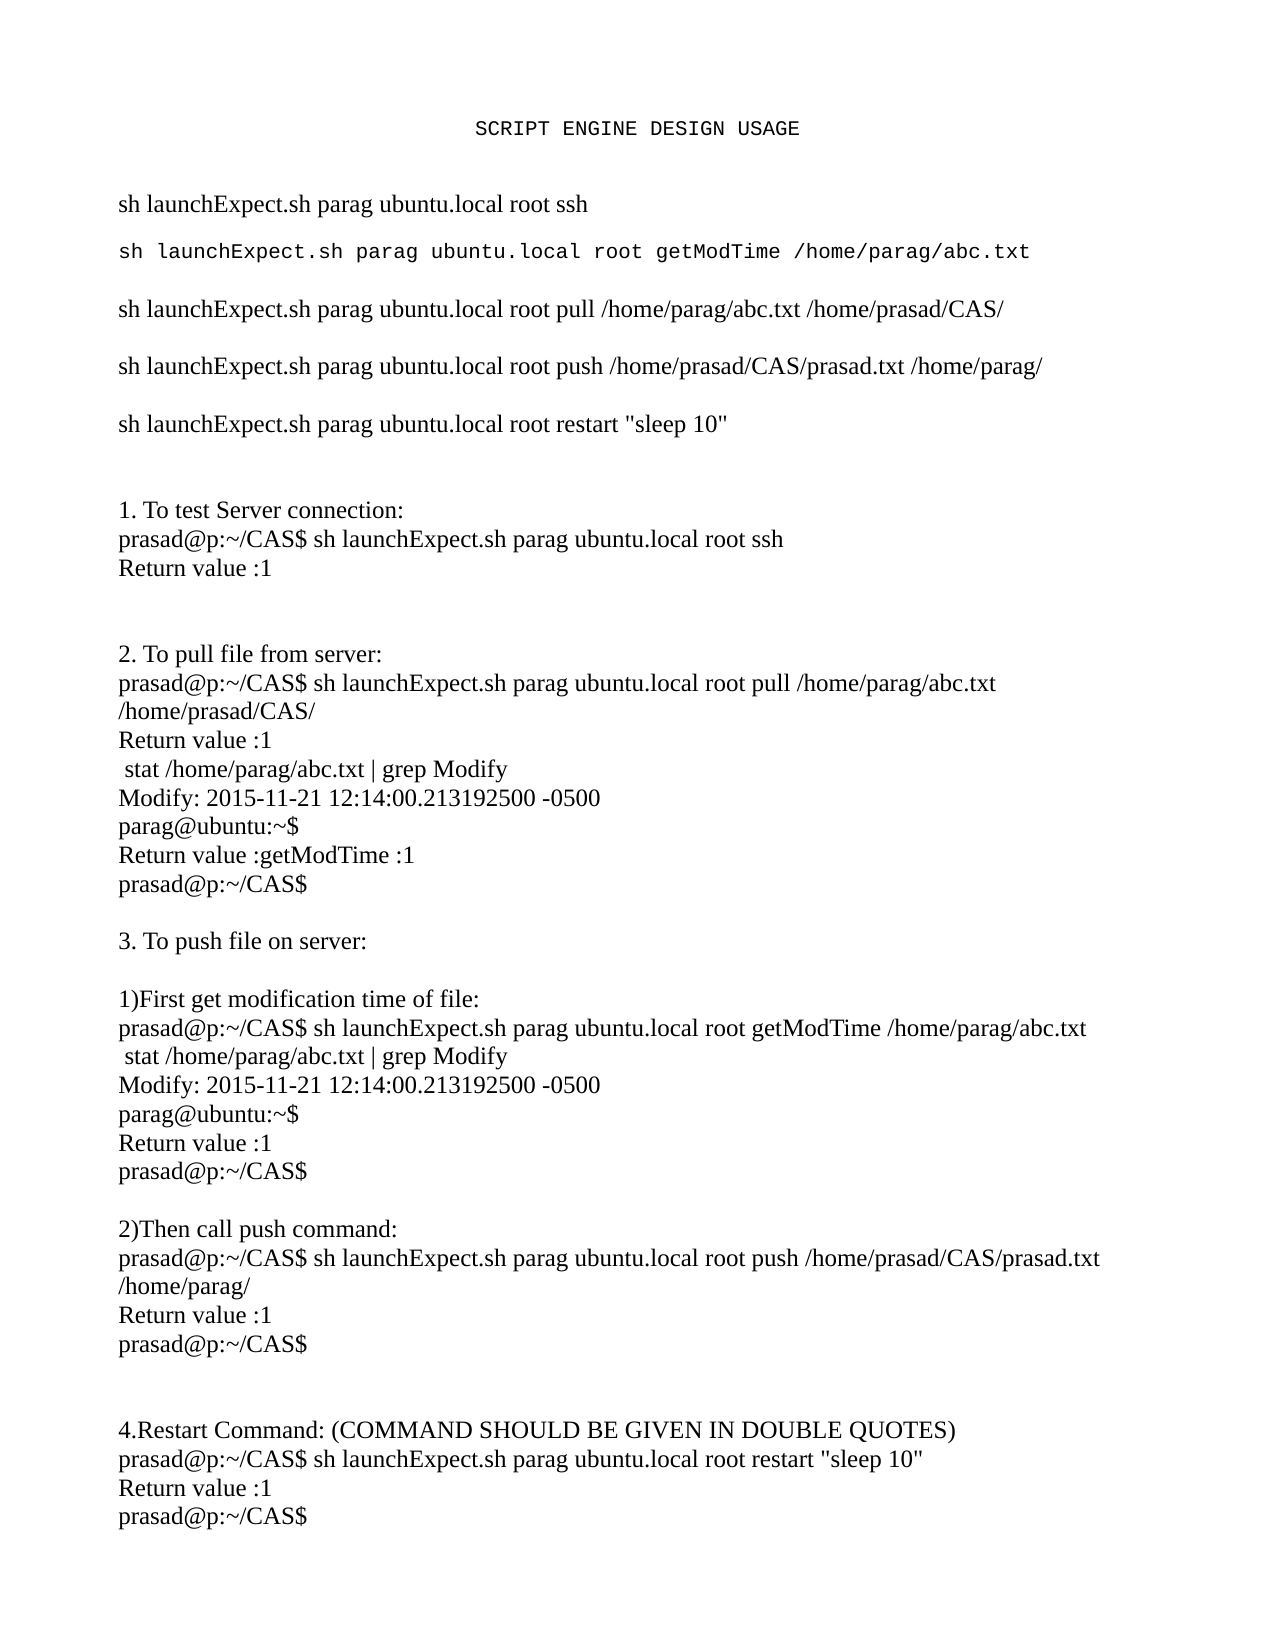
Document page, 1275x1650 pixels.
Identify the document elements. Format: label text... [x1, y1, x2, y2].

text parag@ubuntu:~$ [118, 1099, 1157, 1128]
text sh launchExpect.sh parag ubuntu.local root push /home/prasad/CAS/prasad.txt /home/parag/ [118, 351, 1157, 380]
text SCRIPT ENGINE DESIGN USAGE [118, 118, 1157, 142]
text 1)First get modification time of file: [118, 984, 1157, 1013]
text Return value :1 [118, 1300, 1157, 1329]
text sh launchExpect.sh parag ubuntu.local root getModTime /home/parag/abc.txt [118, 241, 1157, 265]
text Return value :1 [118, 553, 1157, 581]
text stat /home/parag/abc.txt | grep Modify [118, 1041, 1157, 1070]
text sh launchExpect.sh parag ubuntu.local root ssh [118, 189, 1157, 218]
text 2)Then call push command: [118, 1214, 1157, 1243]
text sh launchExpect.sh parag ubuntu.local root pull /home/parag/abc.txt /home/prasad/CAS/ [118, 294, 1157, 323]
text 3. To push file on server: [118, 926, 1157, 955]
text 1. To test Server connection: [118, 495, 1157, 524]
text Return value :1 [118, 725, 1157, 754]
text prasad@p:~/CAS$ sh launchExpect.sh parag ubuntu.local root push /home/prasad/CAS/prasad.txt /home/parag/ [118, 1243, 1157, 1300]
text stat /home/parag/abc.txt | grep Modify [118, 754, 1157, 783]
text prasad@p:~/CAS$ sh launchExpect.sh parag ubuntu.local root getModTime /home/parag/abc.txt [118, 1013, 1157, 1041]
text 4.Restart Command: (COMMAND SHOULD BE GIVEN IN DOUBLE QUOTES) [118, 1415, 1157, 1444]
text Modify: 2015-11-21 12:14:00.213192500 -0500 [118, 1070, 1157, 1099]
text prasad@p:~/CAS$ [118, 869, 1157, 898]
text Modify: 2015-11-21 12:14:00.213192500 -0500 [118, 783, 1157, 811]
text Return value :getModTime :1 [118, 840, 1157, 869]
text prasad@p:~/CAS$ sh launchExpect.sh parag ubuntu.local root restart "sleep 10" [118, 1444, 1157, 1473]
text prasad@p:~/CAS$ [118, 1501, 1157, 1530]
text sh launchExpect.sh parag ubuntu.local root restart "sleep 10" [118, 409, 1157, 438]
text prasad@p:~/CAS$ sh launchExpect.sh parag ubuntu.local root pull /home/parag/abc.txt /home/prasad/CAS/ [118, 668, 1157, 725]
text 2. To pull file from server: [118, 639, 1157, 668]
text parag@ubuntu:~$ [118, 811, 1157, 840]
text prasad@p:~/CAS$ [118, 1329, 1157, 1358]
text Return value :1 [118, 1473, 1157, 1501]
text prasad@p:~/CAS$ sh launchExpect.sh parag ubuntu.local root ssh [118, 524, 1157, 553]
text prasad@p:~/CAS$ [118, 1156, 1157, 1185]
text Return value :1 [118, 1128, 1157, 1156]
